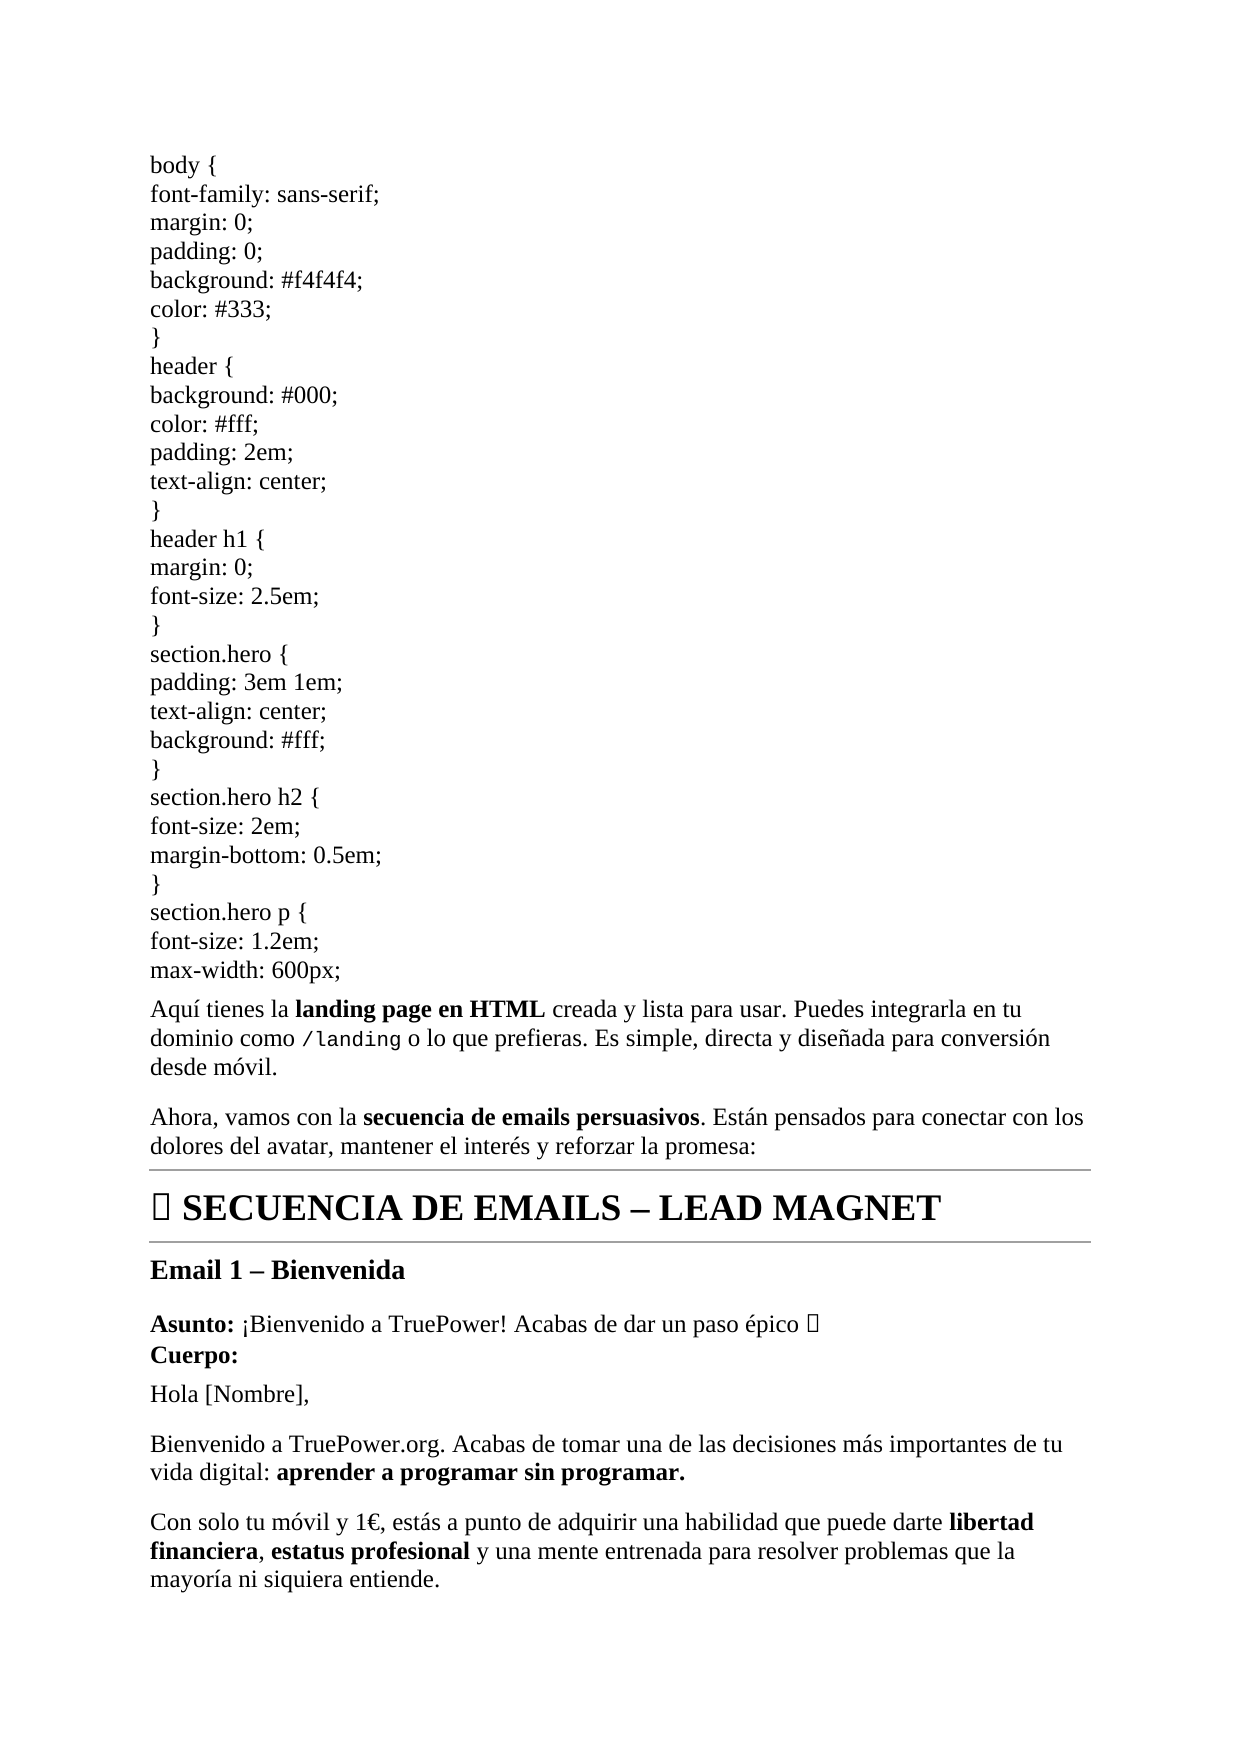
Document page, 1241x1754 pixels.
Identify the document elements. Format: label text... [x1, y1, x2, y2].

text font-size: 1.2em; [150, 926, 1090, 955]
text max-width: 600px; [150, 955, 1090, 984]
text body { [150, 150, 1090, 179]
text Aquí tienes la landing page en HTML creada y lista para usar. Puedes integrarla en tu dominio como /landing o lo que prefieras. Es simple, directa y diseñada para conversión desde móvil. [150, 994, 1090, 1081]
text section.hero p { [150, 897, 1090, 926]
text Hola [Nombre], [150, 1379, 1090, 1408]
text background: #000; [150, 380, 1090, 409]
text font-family: sans-serif; [150, 179, 1090, 207]
text } [150, 322, 1090, 351]
text color: #fff; [150, 409, 1090, 437]
text } [150, 610, 1090, 639]
text text-align: center; [150, 696, 1090, 725]
text Asunto: ¡Bienvenido a TruePower! Acabas de dar un paso épico 🚀 Cuerpo: [150, 1306, 1090, 1369]
text } [150, 495, 1090, 524]
text header h1 { [150, 524, 1090, 552]
text margin: 0; [150, 552, 1090, 581]
text font-size: 2em; [150, 811, 1090, 840]
text section.hero h2 { [150, 782, 1090, 811]
text margin: 0; [150, 207, 1090, 236]
text } [150, 869, 1090, 897]
subtitle 📩 SECUENCIA DE EMAILS – LEAD MAGNET [150, 1181, 1090, 1232]
text padding: 0; [150, 236, 1090, 265]
text color: #333; [150, 294, 1090, 322]
text Ahora, vamos con la secuencia de emails persuasivos. Están pensados para conectar con los dolores del avatar, mantener el interés y reforzar la promesa: [150, 1102, 1090, 1159]
text header { [150, 351, 1090, 380]
text text-align: center; [150, 466, 1090, 495]
text background: #fff; [150, 725, 1090, 754]
text Bienvenido a TruePower.org. Acabas de tomar una de las decisiones más importantes de tu vida digital: aprender a programar sin programar. [150, 1429, 1090, 1486]
text section.hero { [150, 639, 1090, 667]
text } [150, 754, 1090, 782]
text background: #f4f4f4; [150, 265, 1090, 294]
text padding: 3em 1em; [150, 667, 1090, 696]
text Con solo tu móvil y 1€, estás a punto de adquirir una habilidad que puede darte libertad financiera, estatus profesional y una mente entrenada para resolver problemas que la mayoría ni siquiera entiende. [150, 1507, 1090, 1593]
subtitle Email 1 – Bienvenida [150, 1253, 1090, 1285]
text font-size: 2.5em; [150, 581, 1090, 610]
text padding: 2em; [150, 437, 1090, 466]
text margin-bottom: 0.5em; [150, 840, 1090, 869]
